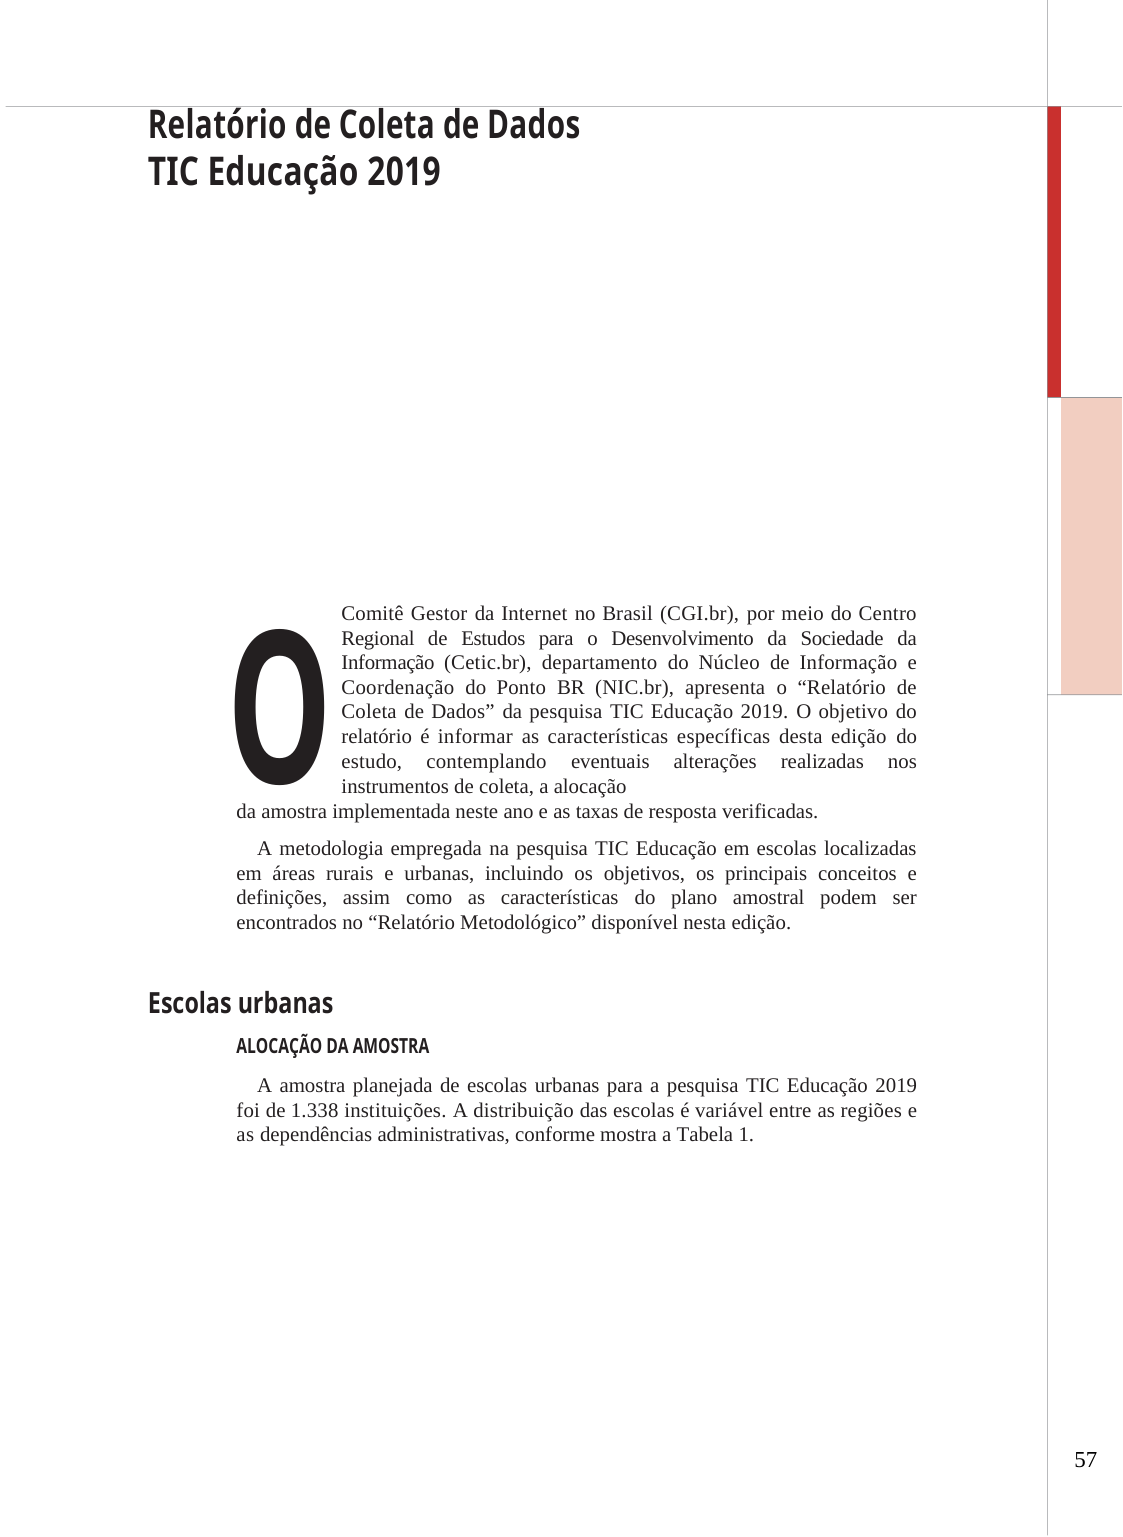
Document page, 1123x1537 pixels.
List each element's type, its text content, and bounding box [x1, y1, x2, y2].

text A amostra planejada de escolas urbanas para a pesquisa TIC Educação 2019 foi de 1.338 instituições. A distribuição das escolas é variável entre as regiões e as dependências administrativas, conforme mostra a Tabela 1. [236, 1073, 917, 1146]
subtitle [1048, 982, 1075, 1022]
text A metodologia empregada na pesquisa TIC Educação em escolas localizadas em áreas rurais e urbanas, incluindo os objetivos, os principais conceitos e definições, assim como as características do plano amostral podem ser encontrados no “Relatório Metodológico” disponível nesta edição. [236, 836, 917, 934]
text O [227, 556, 340, 824]
text Relatório de Coleta de Dados TIC Educação 2019 [148, 107, 609, 197]
subtitle [1048, 1031, 1075, 1060]
text Comitê Gestor da Internet no Brasil (CGI.br), por meio do Centro Regional de Estudos para o Desenvolvimento da Sociedade da Informação (Cetic.br), departamento do Núcleo de Informação e Coordenação do Ponto BR (NIC.br), apresenta o “Relatório de Coleta de Dados” da pesquisa TIC Educação 2019. O objetivo do relatório é informar as características específicas desta edição do estudo, contemplando eventuais alterações realizadas nos instrumentos de coleta, a alocação [341, 601, 917, 798]
text da amostra implementada neste ano e as taxas de resposta verificadas. [340, 799, 1047, 823]
text [148, 99, 609, 106]
subtitle Escolas urbanas [148, 982, 1047, 1022]
subtitle ALOCAÇÃO DA AMOSTRA [236, 1031, 1047, 1060]
